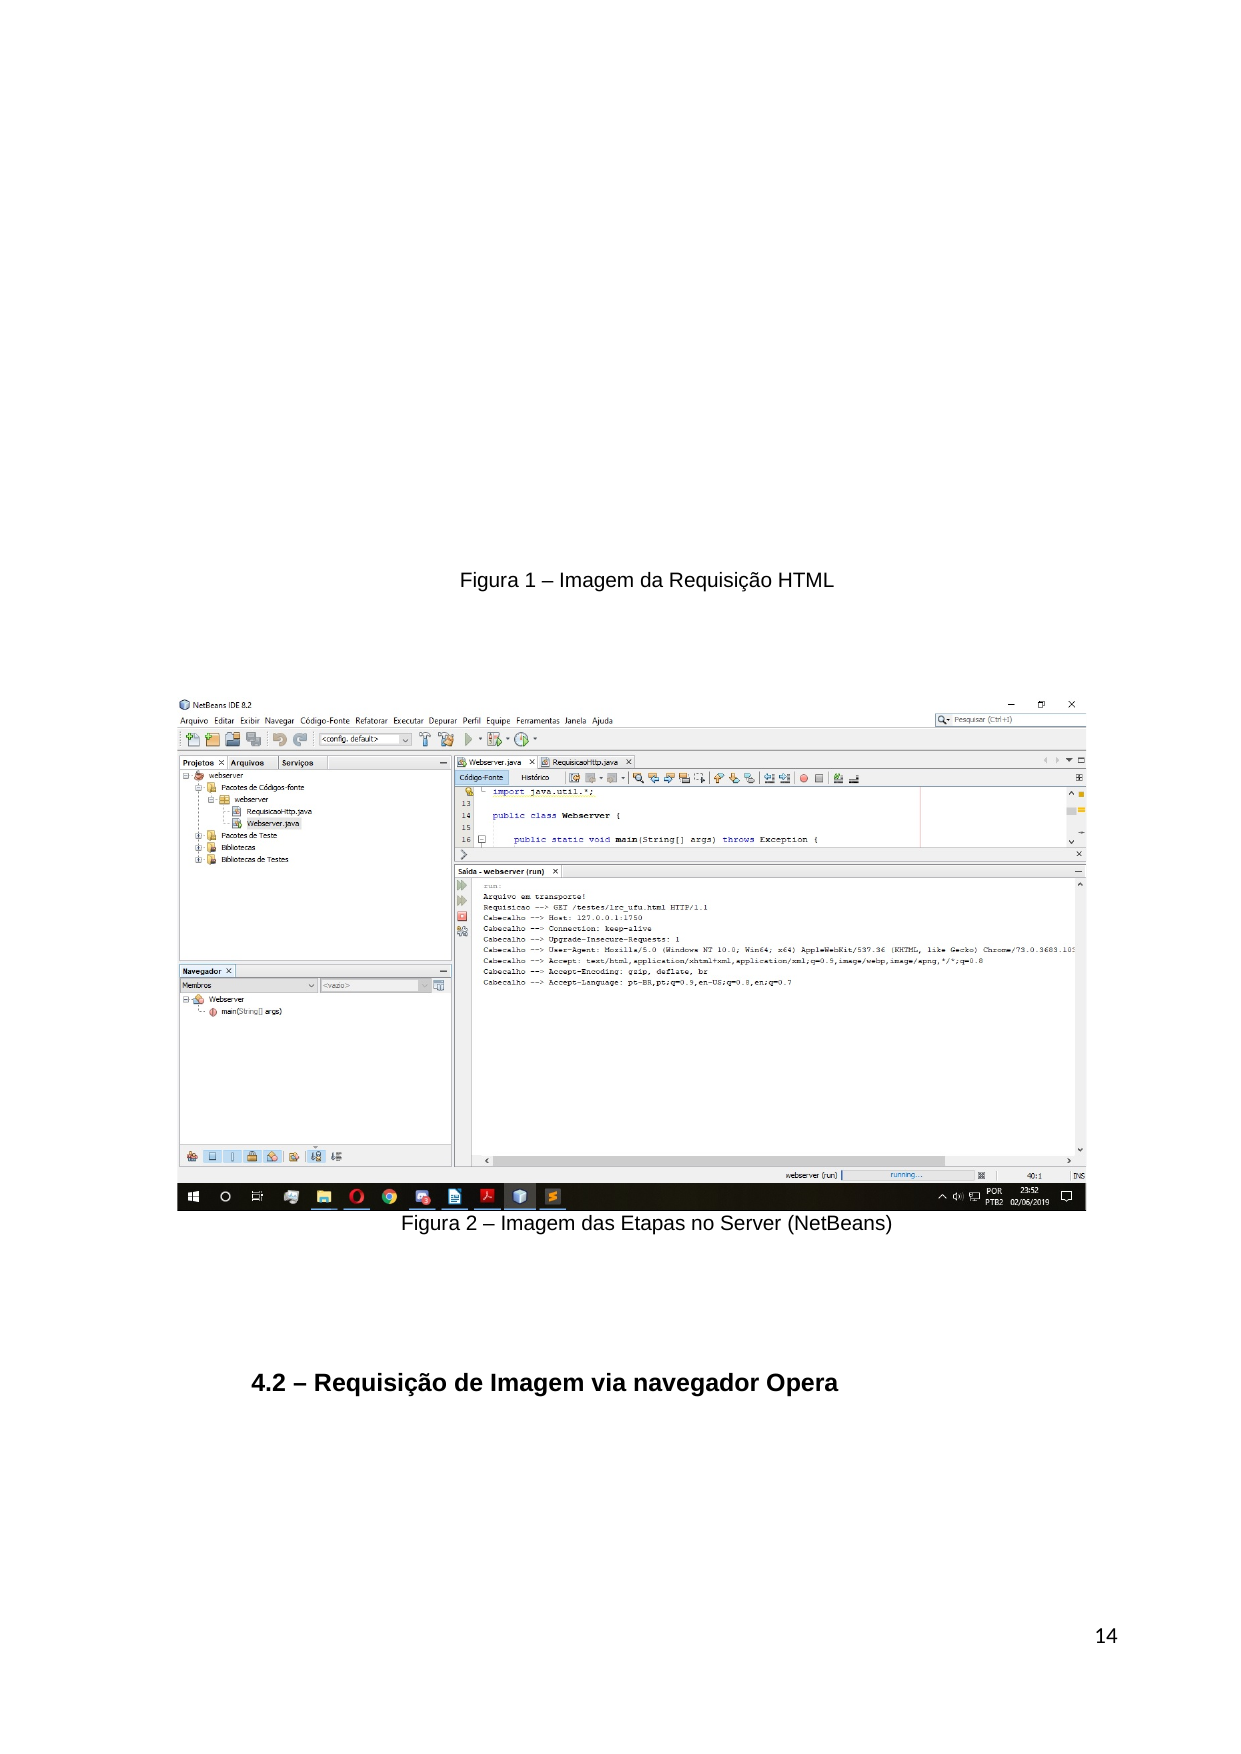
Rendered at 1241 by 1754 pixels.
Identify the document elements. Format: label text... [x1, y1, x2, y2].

subtitle – Requisição de Imagem via navegador Opera [251, 1368, 1129, 1397]
picture [177, 697, 1087, 1211]
text Figura 2 – Imagem das Etapas no Server (NetBeans) [177, 836, 1122, 1235]
text Figura 1 – Imagem da Requisição HTML [177, 568, 1122, 592]
